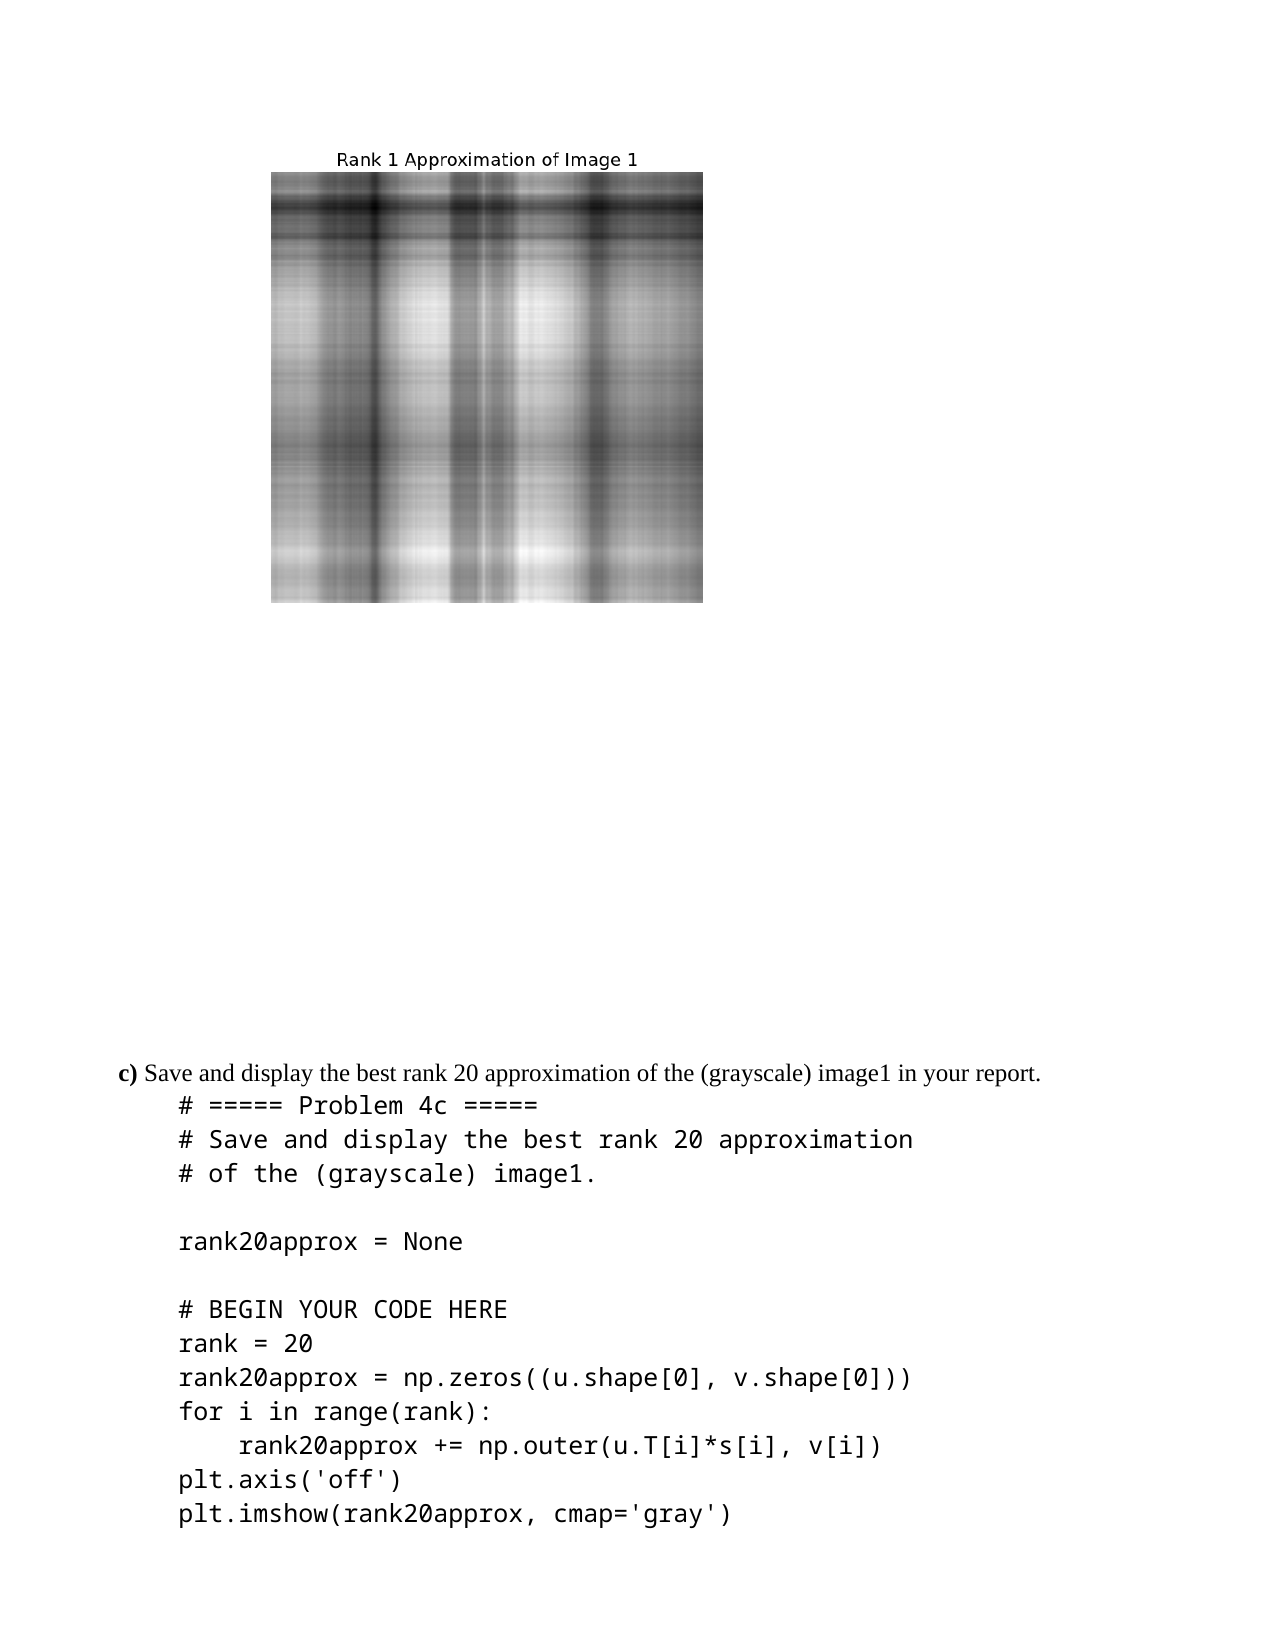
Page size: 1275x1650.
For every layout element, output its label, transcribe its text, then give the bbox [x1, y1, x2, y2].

text rank20approx += np.outer(u.T[i]*s[i], v[i]) [118, 1428, 1157, 1462]
picture [118, 118, 836, 656]
text rank20approx = np.zeros((u.shape[0], v.shape[0])) [118, 1360, 1157, 1394]
text plt.imshow(rank20approx, cmap='gray') [118, 1496, 1157, 1530]
text rank = 20 [118, 1326, 1157, 1360]
text rank20approx = None [118, 1223, 1157, 1258]
text plt.axis('off') [118, 1462, 1157, 1496]
text # ===== Problem 4c ===== [118, 1087, 1157, 1121]
text # of the (grayscale) image1. [118, 1155, 1157, 1189]
text c) Save and display the best rank 20 approximation of the (grayscale) image1 in your report. [118, 1058, 1157, 1087]
text for i in range(rank): [118, 1394, 1157, 1428]
text # BEGIN YOUR CODE HERE [118, 1292, 1157, 1326]
text # Save and display the best rank 20 approximation [118, 1121, 1157, 1155]
